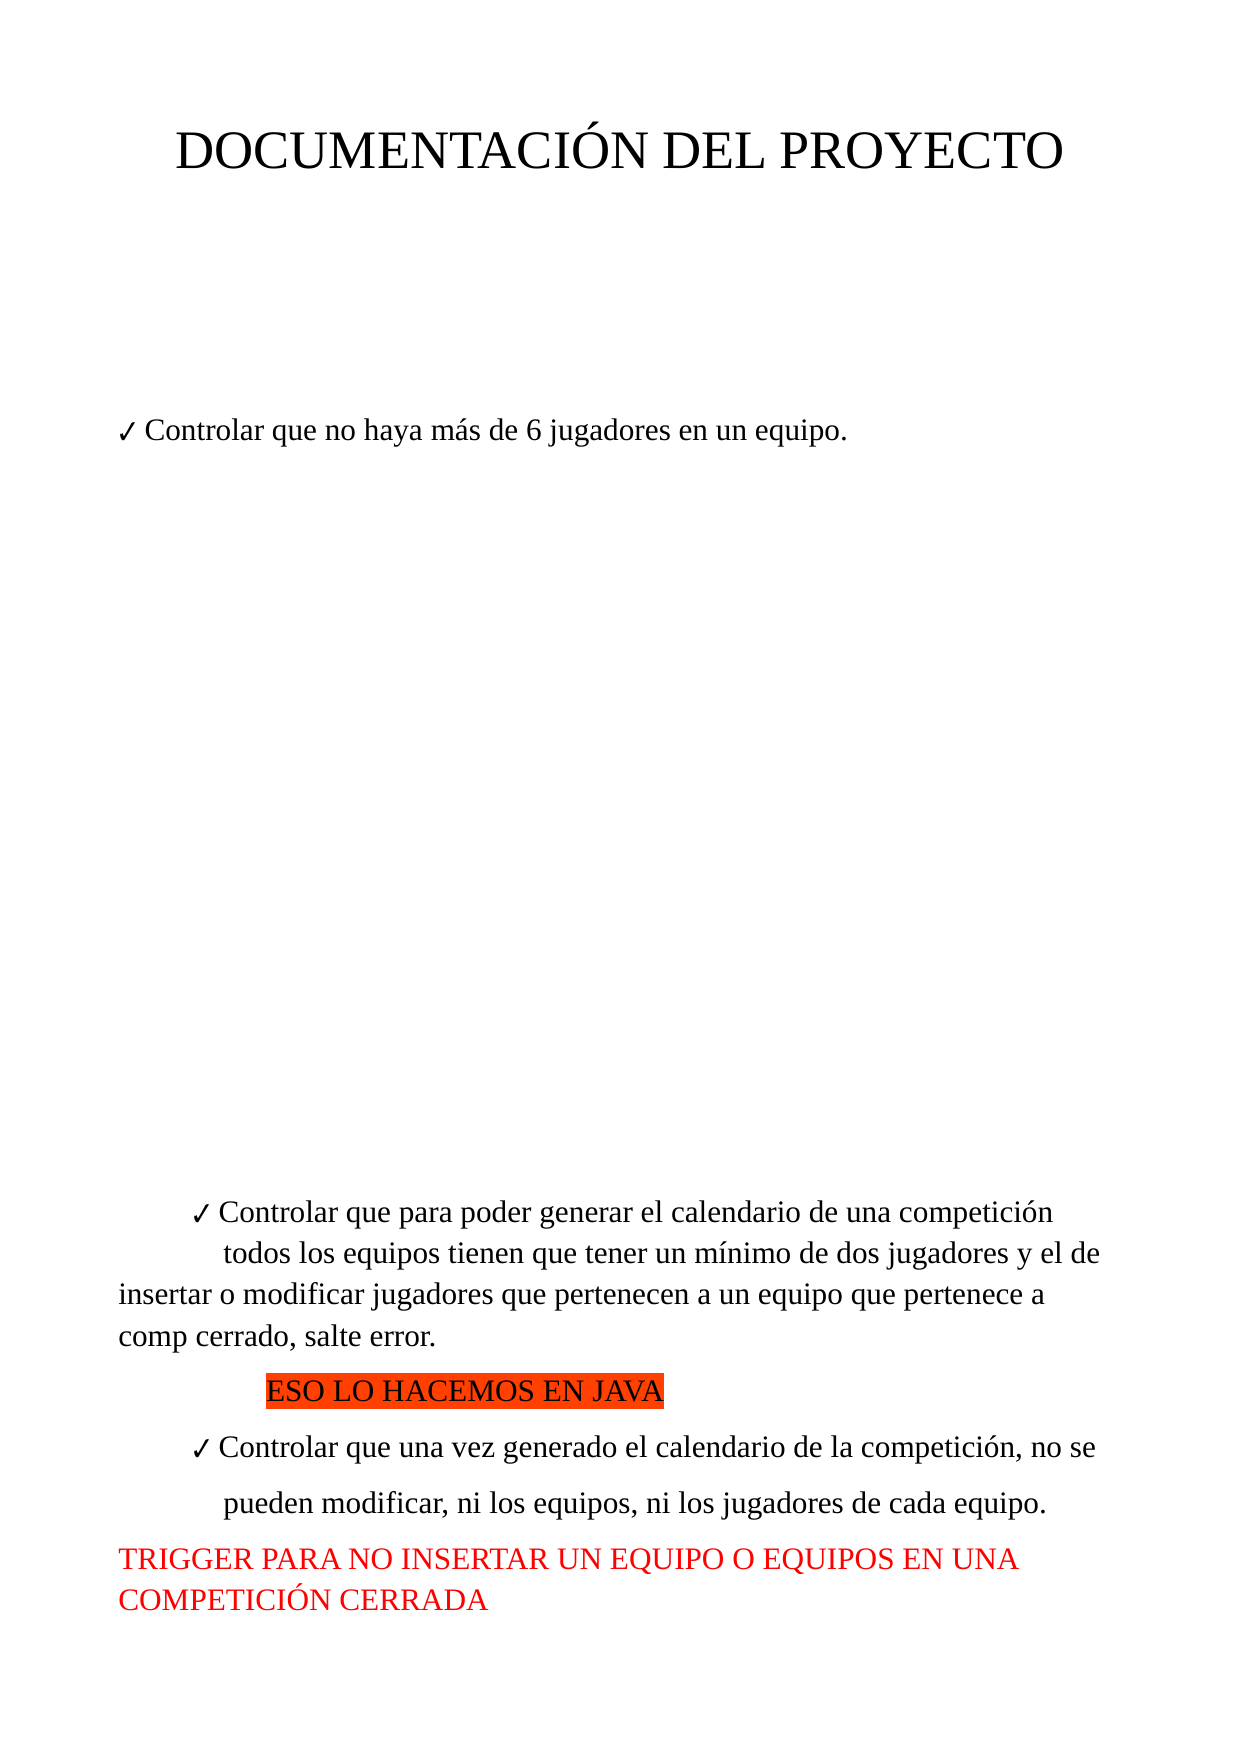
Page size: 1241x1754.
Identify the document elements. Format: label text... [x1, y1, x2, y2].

text ✔ Controlar que una vez generado el calendario de la competición, no se [118, 1428, 1122, 1464]
text pueden modificar, ni los equipos, ni los jugadores de cada equipo. [118, 1484, 1122, 1520]
text ESO LO HACEMOS EN JAVA [118, 1373, 1122, 1409]
text TRIGGER PARA NO INSERTAR UN EQUIPO O EQUIPOS EN UNA COMPETICIÓN CERRADA [118, 1540, 1122, 1617]
text ✔ Controlar que no haya más de 6 jugadores en un equipo. [118, 411, 1122, 447]
text ✔ Controlar que para poder generar el calendario de una competición todos los equipos tienen que tener un mínimo de dos jugadores y el de insertar o modificar jugadores que pertenecen a un equipo que pertenece a comp cerrado, salte error. [118, 1193, 1122, 1353]
